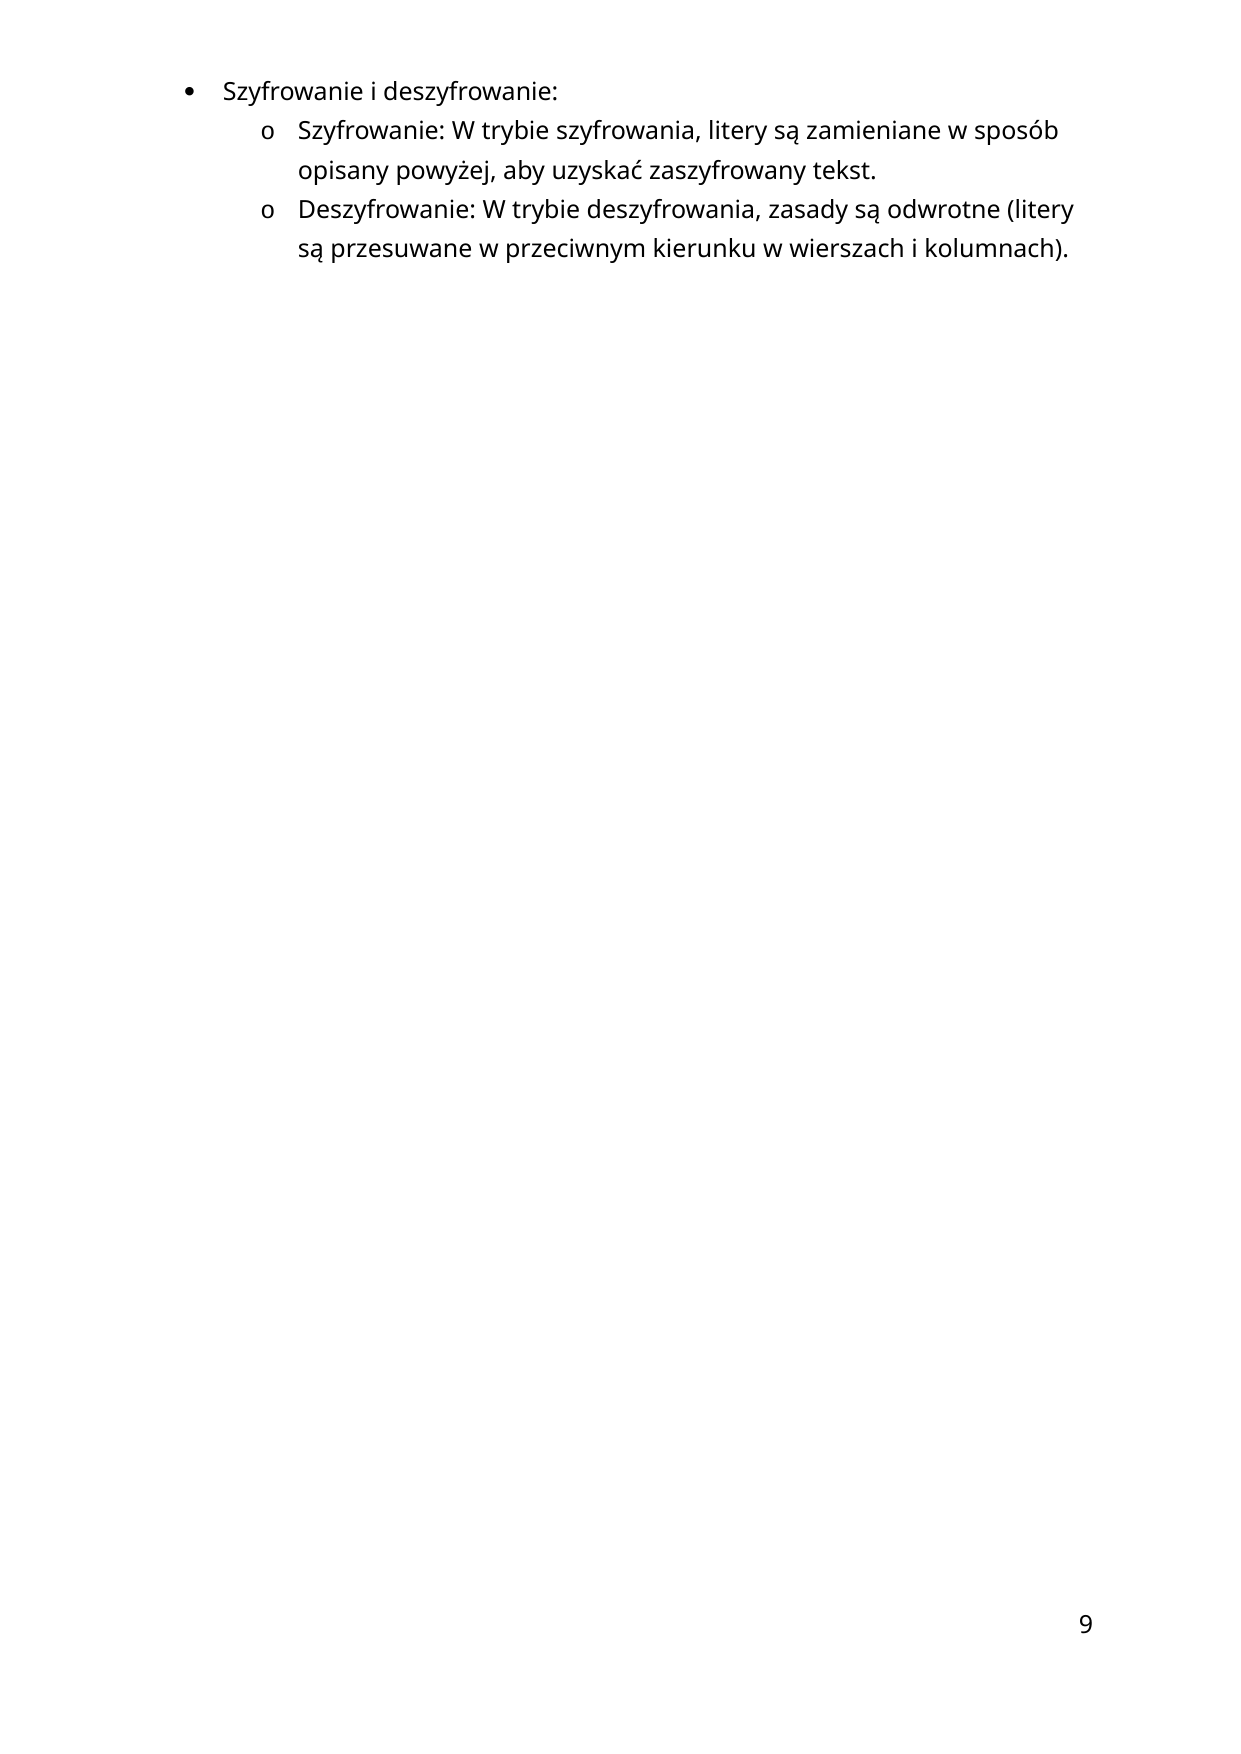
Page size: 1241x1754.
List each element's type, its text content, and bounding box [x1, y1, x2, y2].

list Deszyfrowanie: W trybie deszyfrowania, zasady są odwrotne (litery są przesuwane w przeciwnym kierunku w wierszach i kolumnach). [260, 191, 1093, 265]
list Szyfrowanie i deszyfrowanie: [185, 74, 1093, 108]
list Szyfrowanie: W trybie szyfrowania, litery są zamieniane w sposób opisany powyżej, aby uzyskać zaszyfrowany tekst. [260, 113, 1093, 186]
